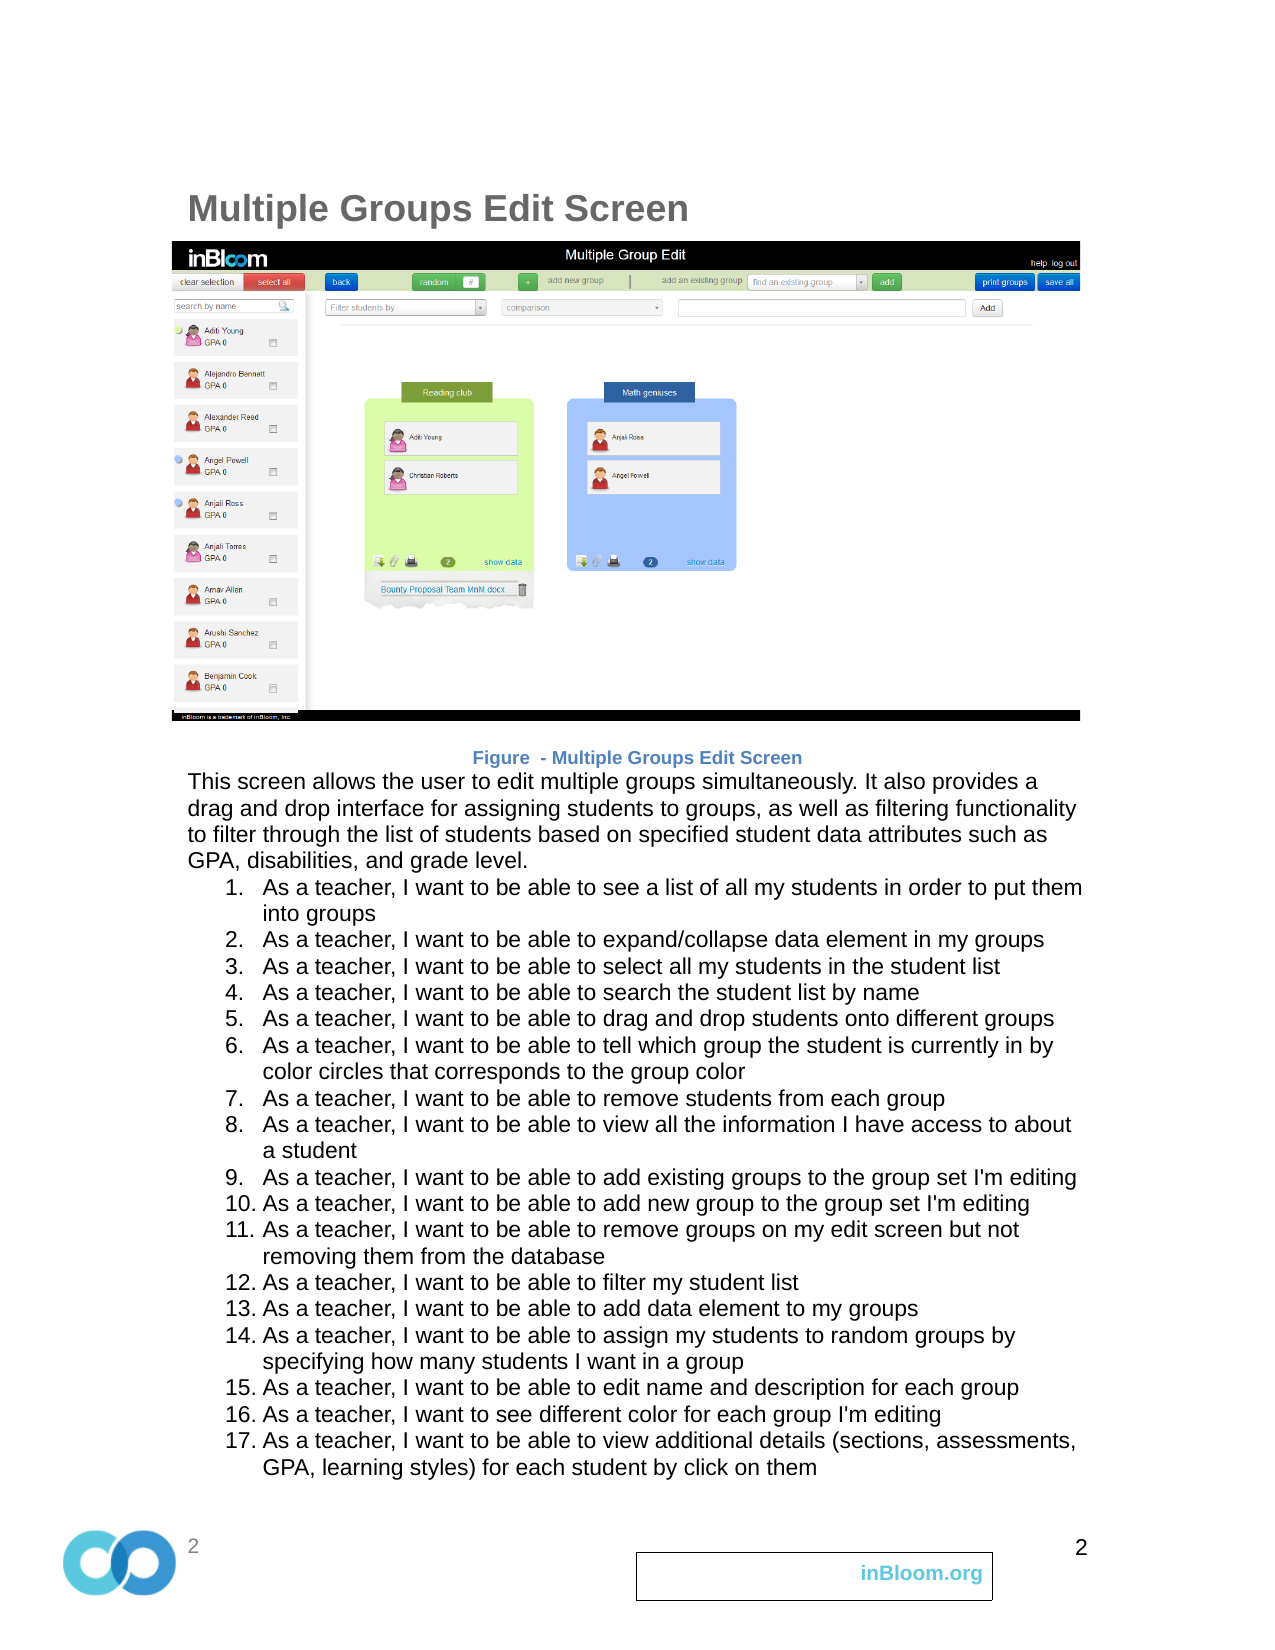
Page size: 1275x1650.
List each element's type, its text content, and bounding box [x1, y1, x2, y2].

picture [171, 241, 1081, 721]
list As a teacher, I want to be able to expand/collapse data element in my groups [225, 926, 1087, 953]
list As a teacher, I want to be able to edit name and description for each group [225, 1374, 1087, 1401]
list As a teacher, I want to be able to search the student list by name [225, 979, 1087, 1005]
list As a teacher, I want to be able to drag and drop students onto different groups [225, 1005, 1087, 1032]
text Figure - Multiple Groups Edit Screen [187, 747, 1087, 768]
picture [53, 1518, 926, 1635]
list As a teacher, I want to be able to remove students from each group [225, 1084, 1087, 1111]
list As a teacher, I want to be able to view additional details (sections, assessments, GPA, learning styles) for each student by click on them [225, 1427, 1087, 1480]
list As a teacher, I want to be able to assign my students to random groups by specifying how many students I want in a group [225, 1322, 1087, 1374]
text This screen allows the user to edit multiple groups simultaneously. It also provides a drag and drop interface for assigning students to groups, as well as filtering functionality to filter through the list of students based on specified student data attributes such as GPA, disabilities, and grade level. [187, 768, 1087, 874]
list As a teacher, I want to be able to view all the information I have access to about a student [225, 1111, 1087, 1163]
list As a teacher, I want to see different color for each group I'm editing [225, 1401, 1087, 1427]
list As a teacher, I want to be able to add existing groups to the group set I'm editing [225, 1163, 1087, 1190]
list As a teacher, I want to be able to filter my student list [225, 1269, 1087, 1295]
list As a teacher, I want to be able to tell which group the student is currently in by color circles that corresponds to the group color [225, 1032, 1087, 1084]
list As a teacher, I want to be able to add data element to my groups [225, 1295, 1087, 1322]
list As a teacher, I want to be able to add new group to the group set I'm editing [225, 1190, 1087, 1216]
list As a teacher, I want to be able to select all my students in the student list [225, 953, 1087, 979]
list As a teacher, I want to be able to remove groups on my edit screen but not removing them from the database [225, 1216, 1087, 1269]
subtitle Multiple Groups Edit Screen [187, 186, 1087, 229]
list As a teacher, I want to be able to see a list of all my students in order to put them into groups [225, 874, 1087, 926]
